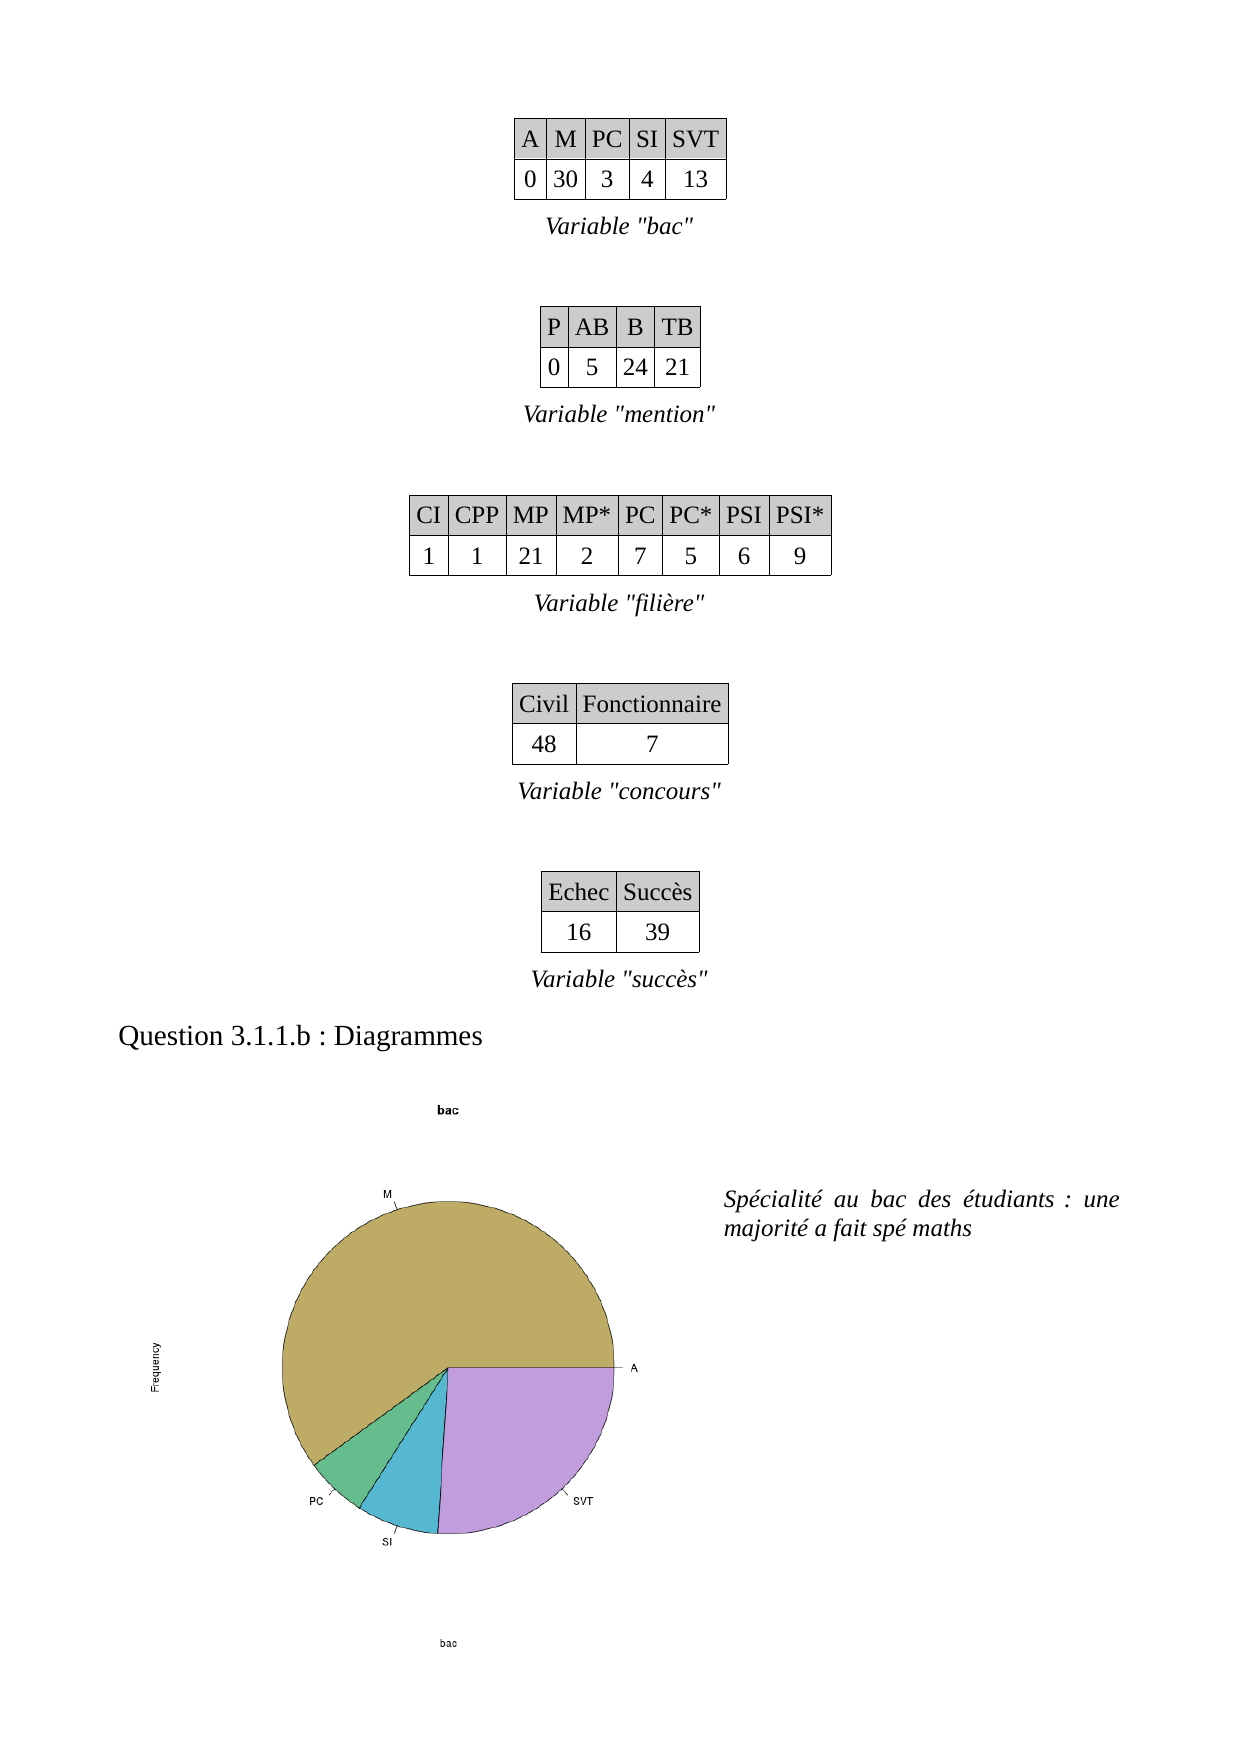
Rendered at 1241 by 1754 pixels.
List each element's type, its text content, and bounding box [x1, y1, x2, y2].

table_cell 1 [449, 536, 506, 575]
table_header A [515, 119, 546, 158]
table_cell 21 [507, 536, 556, 575]
table_header SI [630, 119, 665, 158]
text Variable "succès" [118, 964, 1122, 993]
table_cell 6 [720, 536, 769, 575]
table_cell 21 [655, 348, 700, 387]
table_header M [547, 119, 585, 158]
table_header PSI [720, 496, 769, 535]
table_cell 13 [666, 160, 726, 199]
table_cell 30 [547, 160, 585, 199]
text [118, 1184, 147, 1242]
table_header SVT [666, 119, 726, 158]
table_header PC [619, 496, 662, 535]
table_cell 48 [513, 724, 576, 763]
table_header Echec [542, 872, 616, 911]
table_cell 0 [515, 160, 546, 199]
table_cell 5 [663, 536, 719, 575]
table_cell 7 [577, 724, 728, 763]
text Variable "filière" [118, 588, 1122, 617]
table_cell 2 [557, 536, 618, 575]
table_cell 9 [770, 536, 831, 575]
table_header AB [569, 307, 616, 347]
table_cell 3 [586, 160, 629, 199]
table_header Succès [617, 872, 699, 911]
table_header TB [655, 307, 700, 347]
text Variable "bac" [118, 211, 1122, 240]
table_header PC* [663, 496, 719, 535]
table_cell 7 [619, 536, 662, 575]
table_header Fonctionnaire [577, 684, 728, 723]
table_header CI [410, 496, 448, 535]
table_header PSI* [770, 496, 831, 535]
table_cell 5 [569, 348, 616, 387]
table_header MP* [557, 496, 618, 535]
table_header PC [586, 119, 629, 158]
table_cell 39 [617, 912, 699, 952]
table_cell 16 [542, 912, 616, 952]
table_header MP [507, 496, 556, 535]
text Variable "concours" [118, 776, 1122, 805]
table_cell 24 [617, 348, 654, 387]
table_header CPP [449, 496, 506, 535]
text Spécialité au bac des étudiants : une majorité a fait spé maths [724, 1184, 1122, 1242]
table_cell 1 [410, 536, 448, 575]
picture [147, 1085, 724, 1663]
text Question 3.1.1.b : Diagrammes [118, 1018, 1122, 1052]
table_header Civil [513, 684, 576, 723]
table_cell 0 [541, 348, 568, 387]
text Variable "mention" [118, 399, 1122, 428]
table_header P [541, 307, 568, 347]
table_cell 4 [630, 160, 665, 199]
table_header B [617, 307, 654, 347]
